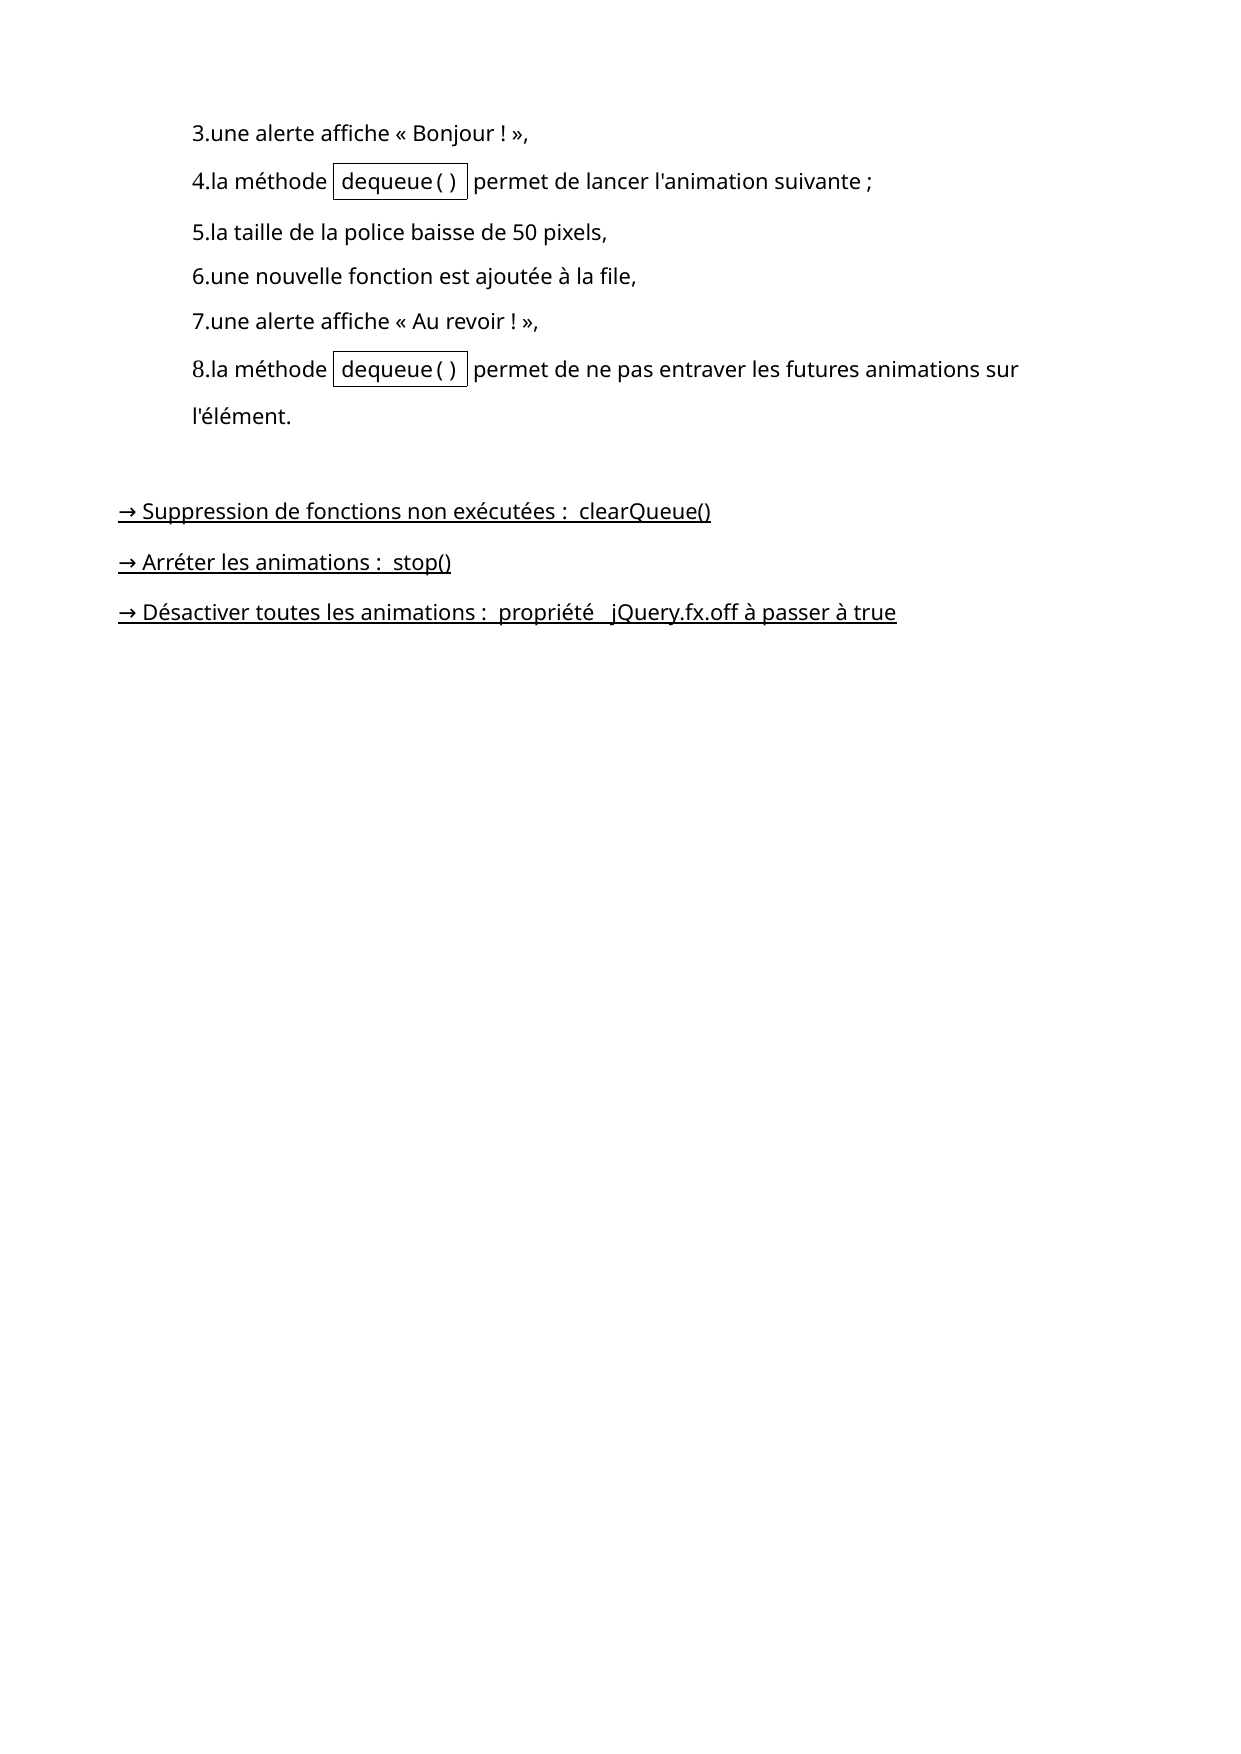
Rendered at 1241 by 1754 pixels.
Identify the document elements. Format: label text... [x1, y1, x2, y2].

list la taille de la police baisse de 50 pixels, [118, 217, 1122, 246]
list dequeue() [334, 164, 467, 199]
text → Arréter les animations : stop() [118, 547, 1122, 576]
list une nouvelle fonction est ajoutée à la file, [118, 261, 1122, 291]
list une alerte affiche « Au revoir ! », [118, 306, 1122, 336]
list la méthode dequeue() permet de ne pas entraver les futures animations sur l'élément. [118, 351, 1122, 431]
text → Suppression de fonctions non exécutées : clearQueue() [118, 496, 1122, 526]
list une alerte affiche « Bonjour ! », [118, 118, 1122, 148]
text → Désactiver toutes les animations : propriété jQuery.fx.off à passer à true [118, 597, 1122, 627]
list permet de lancer l'animation suivante ; [468, 163, 1122, 199]
list la méthode [118, 163, 333, 199]
